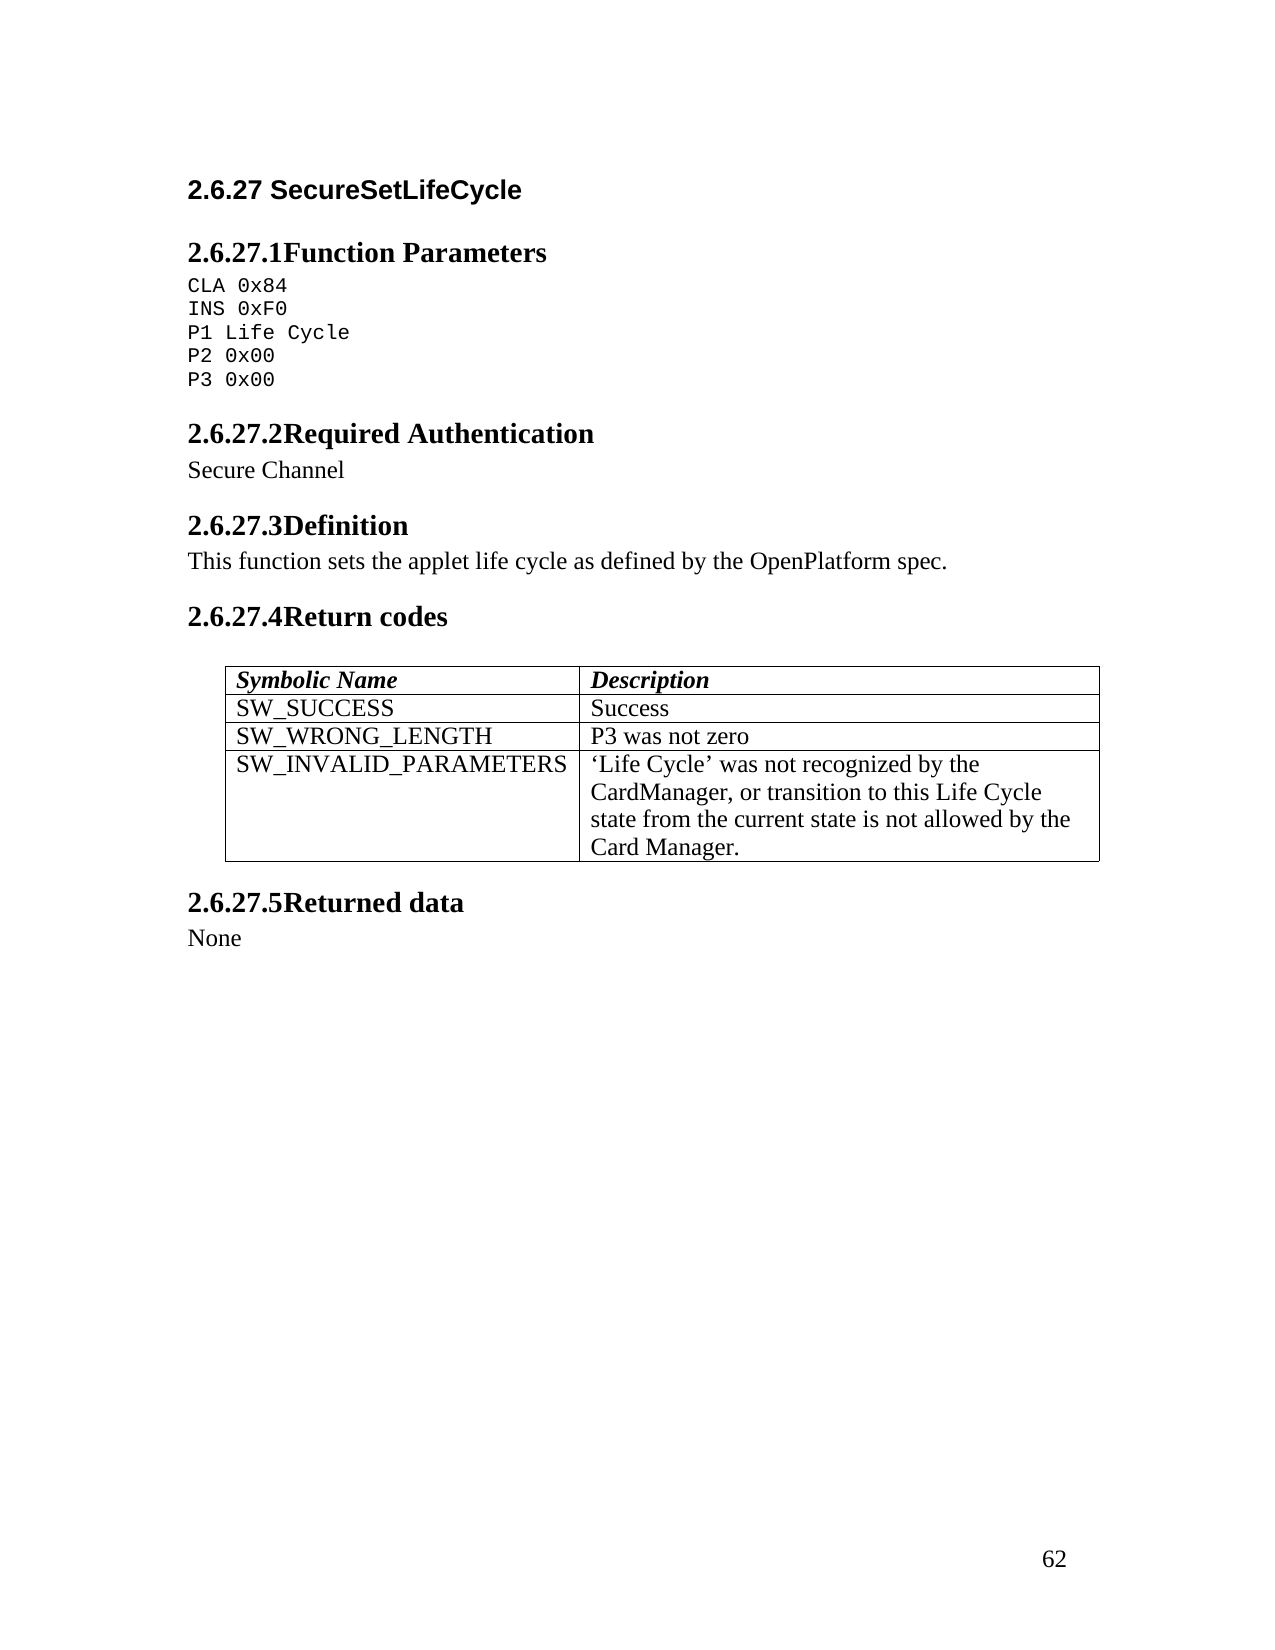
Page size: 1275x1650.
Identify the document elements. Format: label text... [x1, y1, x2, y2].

text Secure Channel [187, 456, 1087, 484]
text P2 0x00 [187, 346, 1087, 369]
subtitle Function Parameters [187, 236, 1087, 269]
text INS 0xF0 [187, 298, 1087, 322]
subtitle SecureSetLifeCycle [187, 175, 1087, 205]
table_cell SW_INVALID_PARAMETERS [226, 751, 579, 861]
text CLA 0x84 [187, 275, 1087, 298]
subtitle Return codes [187, 600, 1087, 632]
table_cell SW_SUCCESS [226, 695, 579, 722]
subtitle Definition [187, 509, 1087, 541]
table_cell Success [580, 695, 1099, 722]
subtitle Returned data [187, 886, 1087, 918]
table_cell SW_WRONG_LENGTH [226, 723, 579, 750]
table_header Symbolic Name [226, 667, 579, 694]
text P1 Life Cycle [187, 322, 1087, 346]
text P3 0x00 [187, 369, 1087, 393]
text None [187, 924, 1087, 952]
table_cell P3 was not zero [580, 723, 1099, 750]
table_cell ‘Life Cycle’ was not recognized by the CardManager, or transition to this Life Cycle state from the current state is not allowed by the Card Manager. [580, 751, 1099, 861]
text This function sets the applet life cycle as defined by the OpenPlatform spec. [187, 547, 1087, 575]
subtitle Required Authentication [187, 418, 1087, 450]
table_header Description [580, 667, 1099, 694]
